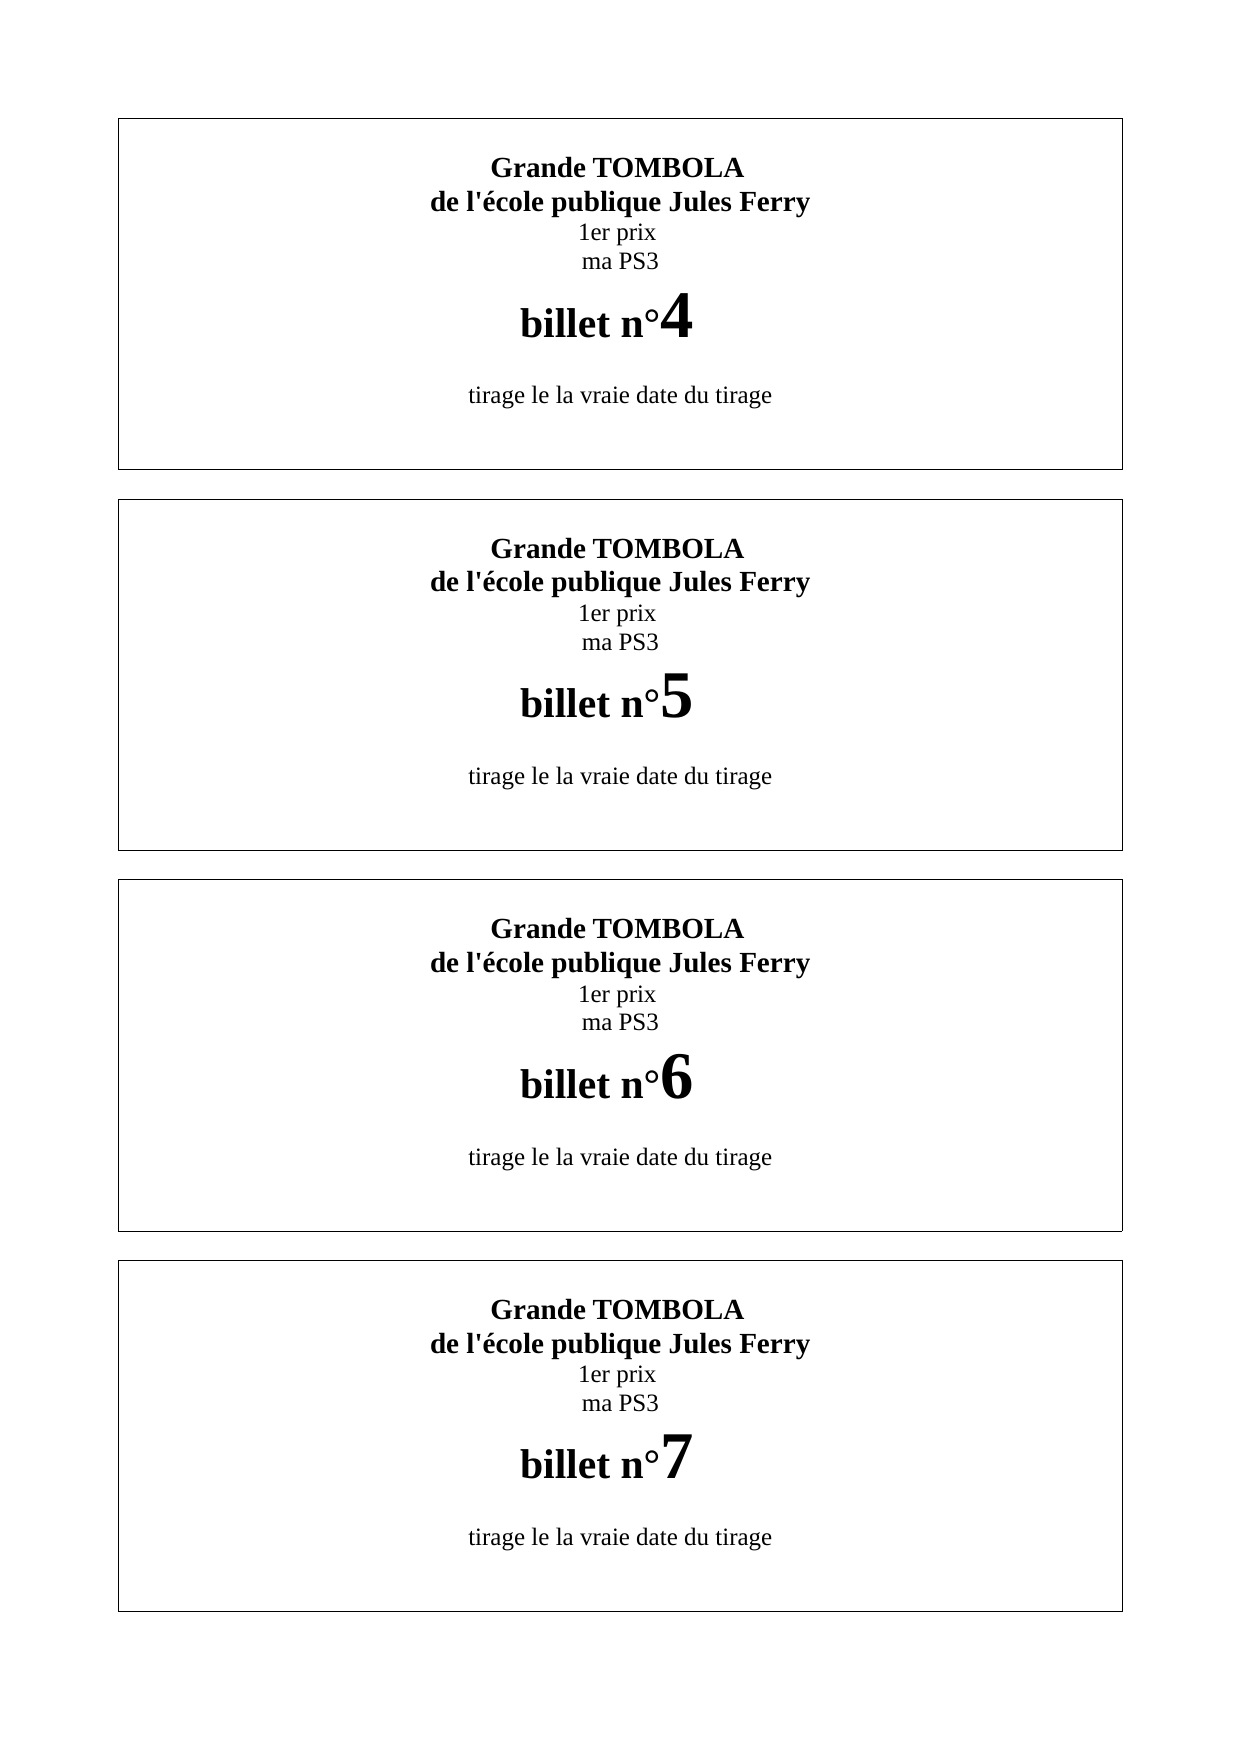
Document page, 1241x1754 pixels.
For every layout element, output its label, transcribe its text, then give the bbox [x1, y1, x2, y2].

text ma PS3 [119, 1384, 1122, 1413]
text 1er prix [119, 214, 1122, 243]
text Grande TOMBOLA [119, 1289, 1122, 1322]
text tirage le la vraie date du tirage [119, 1519, 1122, 1551]
text tirage le la vraie date du tirage [119, 757, 1122, 790]
text de l'école publique Jules Ferry [119, 942, 1122, 975]
text Grande TOMBOLA [119, 147, 1122, 180]
text ma PS3 [119, 1004, 1122, 1033]
text de l'école publique Jules Ferry [119, 1322, 1122, 1356]
text Grande TOMBOLA [119, 527, 1122, 561]
text tirage le la vraie date du tirage [119, 377, 1122, 409]
text ma PS3 [119, 243, 1122, 271]
text billet n°4 [119, 271, 1122, 352]
text ma PS3 [119, 623, 1122, 652]
text tirage le la vraie date du tirage [119, 1138, 1122, 1170]
text billet n°7 [119, 1413, 1122, 1493]
text 1er prix [119, 594, 1122, 623]
text 1er prix [119, 975, 1122, 1004]
text Grande TOMBOLA [119, 908, 1122, 942]
text billet n°5 [119, 652, 1122, 732]
text 1er prix [119, 1356, 1122, 1384]
text de l'école publique Jules Ferry [119, 561, 1122, 594]
text billet n°6 [119, 1033, 1122, 1113]
text de l'école publique Jules Ferry [119, 180, 1122, 214]
